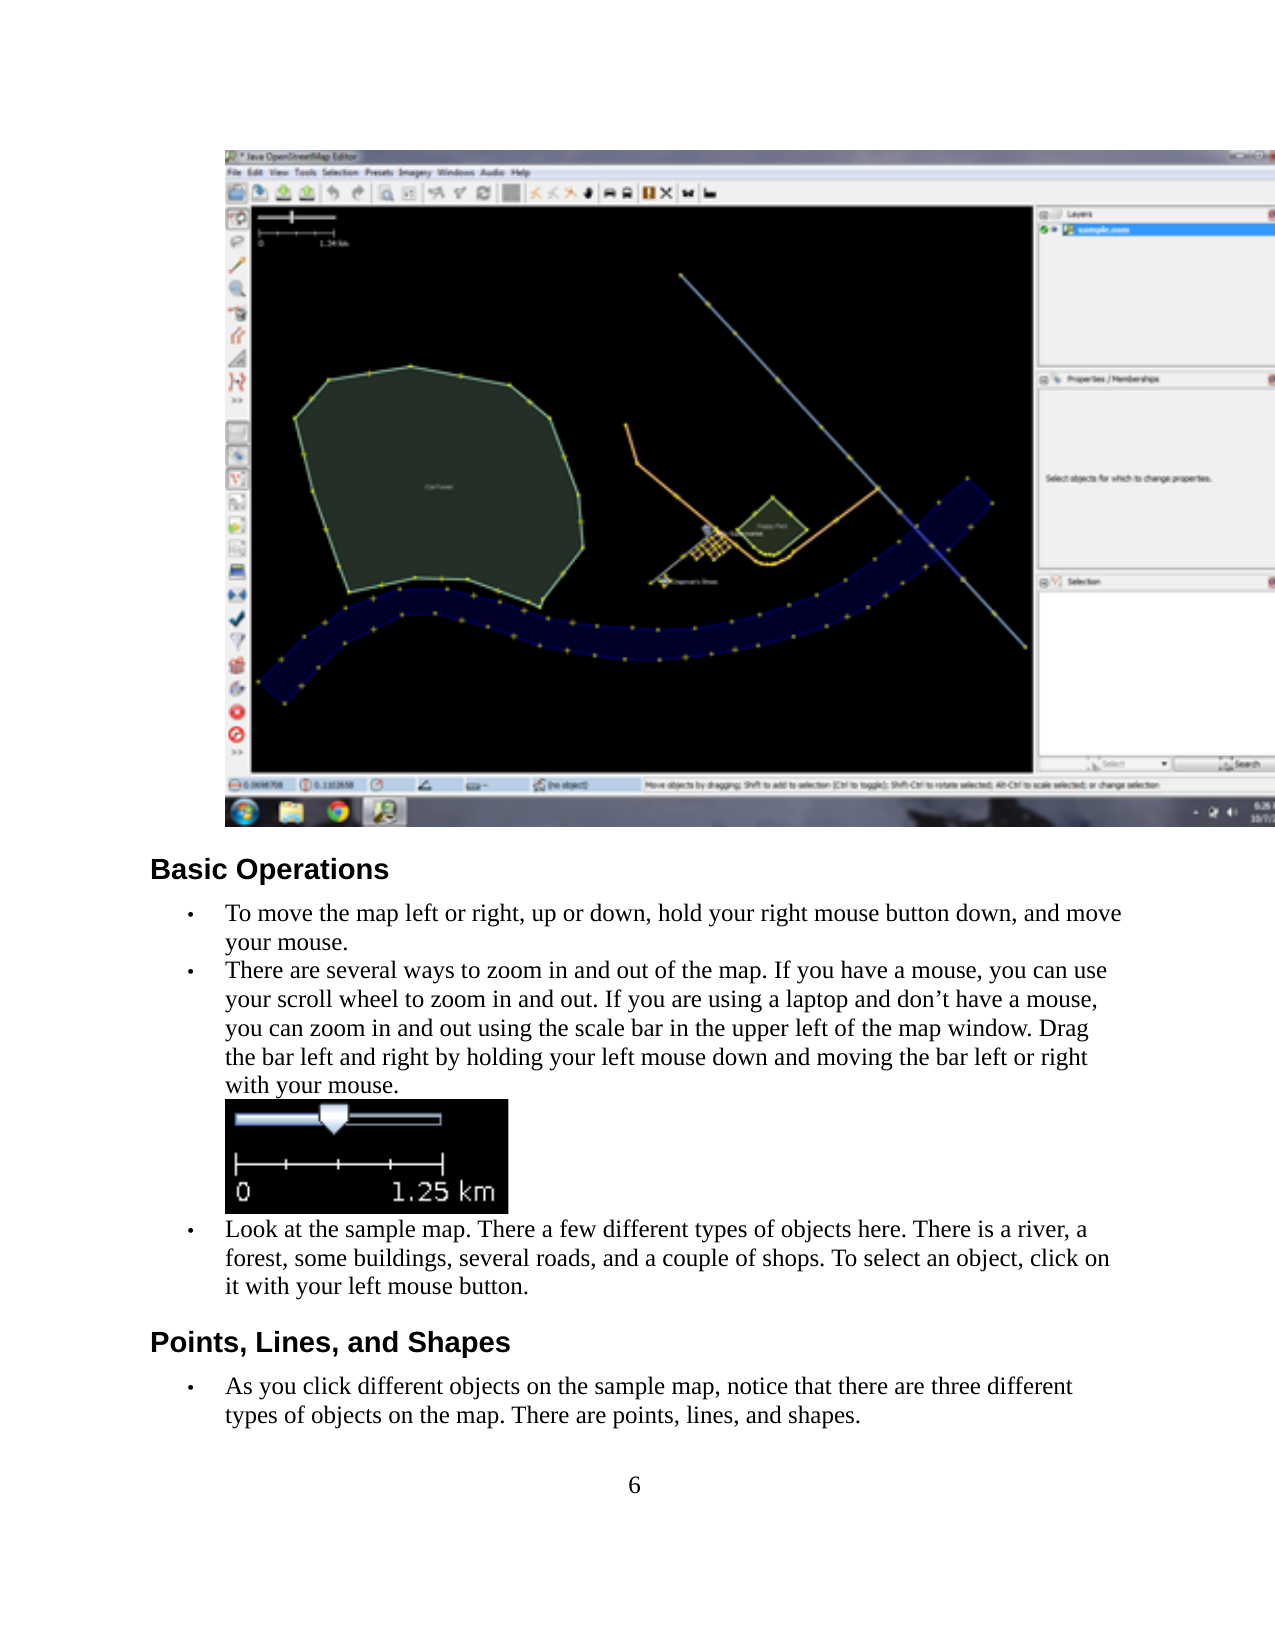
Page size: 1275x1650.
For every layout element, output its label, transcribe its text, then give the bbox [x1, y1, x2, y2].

picture [225, 150, 1275, 827]
list There are several ways to zoom in and out of the map. If you have a mouse, you can use your scroll wheel to zoom in and out. If you are using a laptop and don’t have a mouse, you can zoom in and out using the scale bar in the upper left of the map window. Drag the bar left and right by holding your left mouse down and moving the bar left or right with your mouse. [187, 956, 1125, 1099]
list Look at the sample map. There a few different types of objects here. There is a river, a forest, some buildings, several roads, and a couple of shops. To select an object, click on it with your left mouse button. [187, 1214, 1125, 1300]
picture [225, 1099, 509, 1214]
subtitle Points, Lines, and Shapes [150, 1325, 1125, 1359]
list As you click different objects on the sample map, notice that there are three different types of objects on the map. There are points, lines, and shapes. [187, 1371, 1125, 1429]
list To move the map left or right, up or down, hold your right mouse button down, and move your mouse. [187, 898, 1125, 956]
subtitle Basic Operations [150, 852, 1125, 886]
